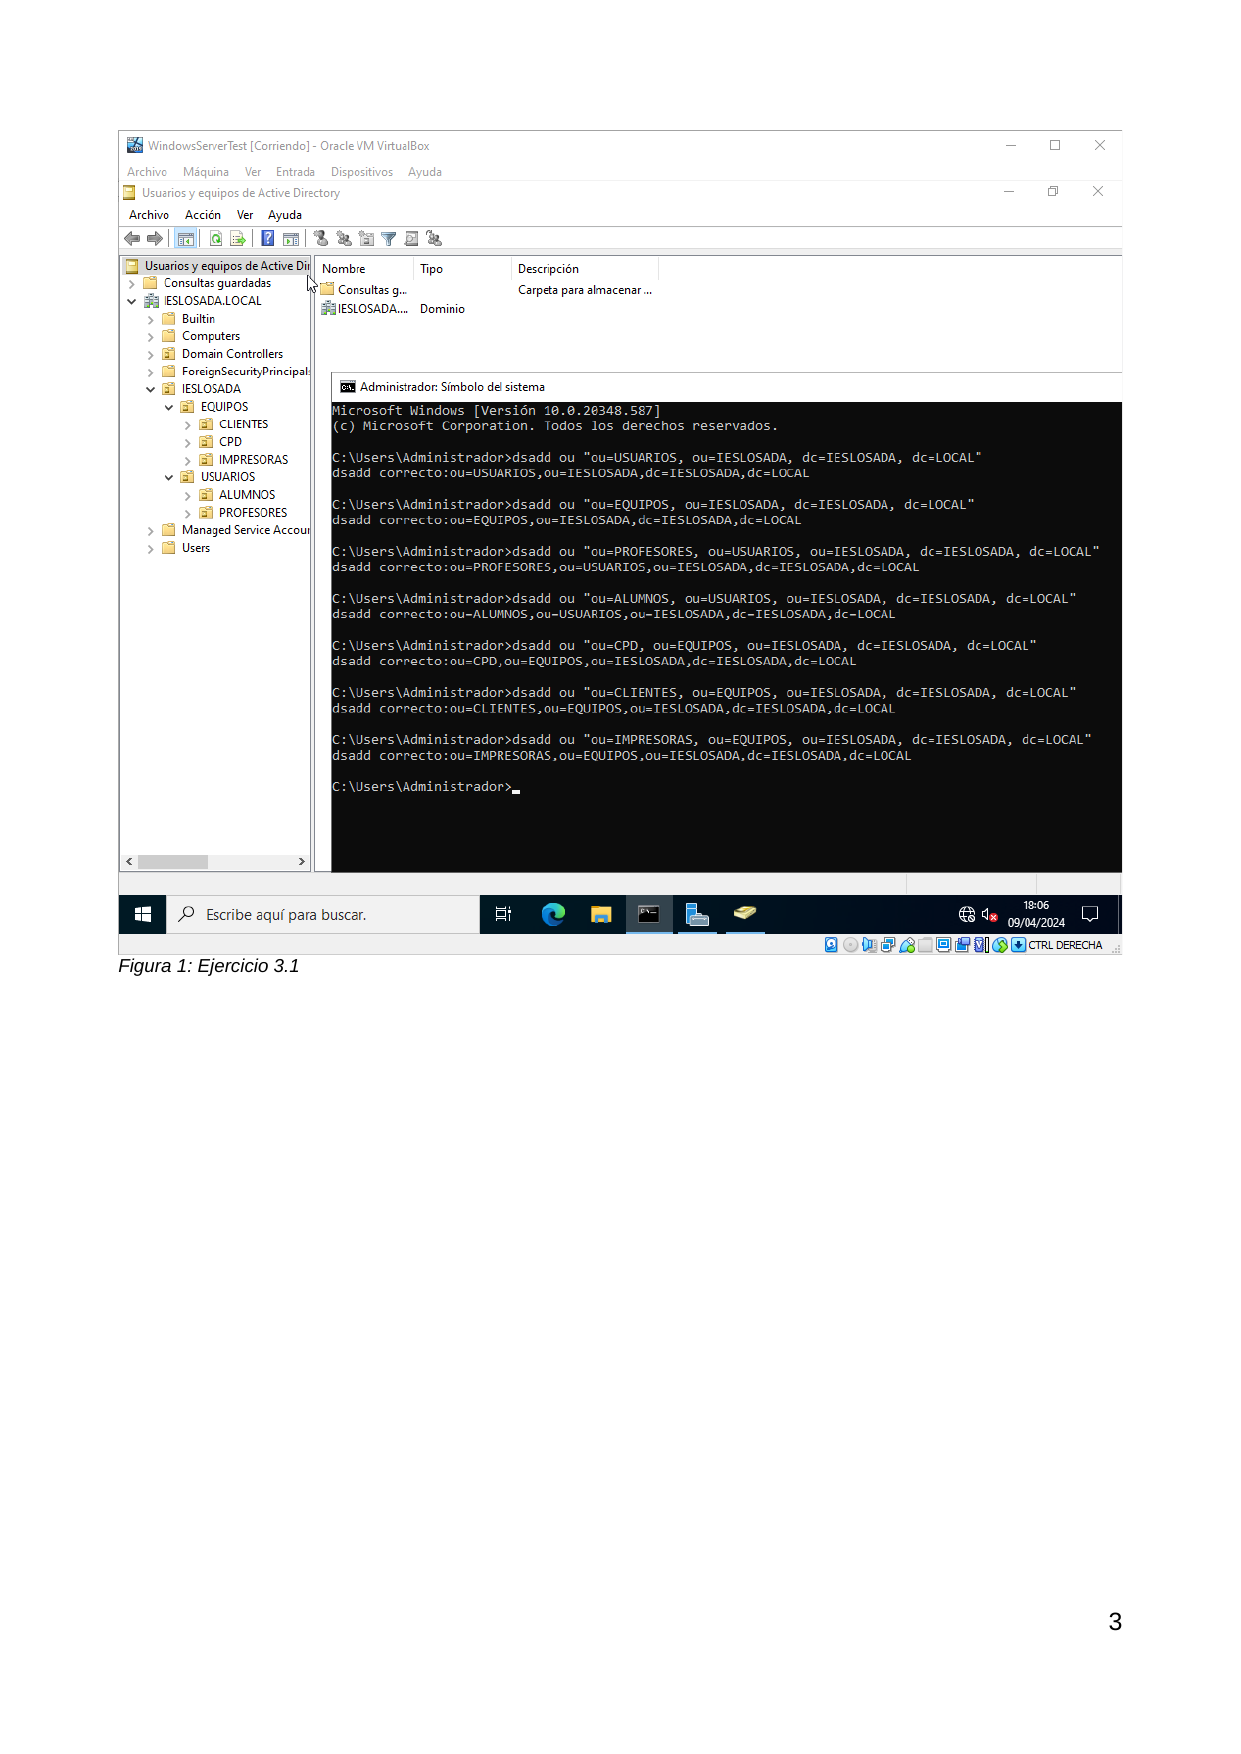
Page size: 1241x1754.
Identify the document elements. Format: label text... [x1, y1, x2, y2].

text Figura 1: Ejercicio 3.1 [118, 955, 1122, 976]
picture [118, 130, 1123, 955]
